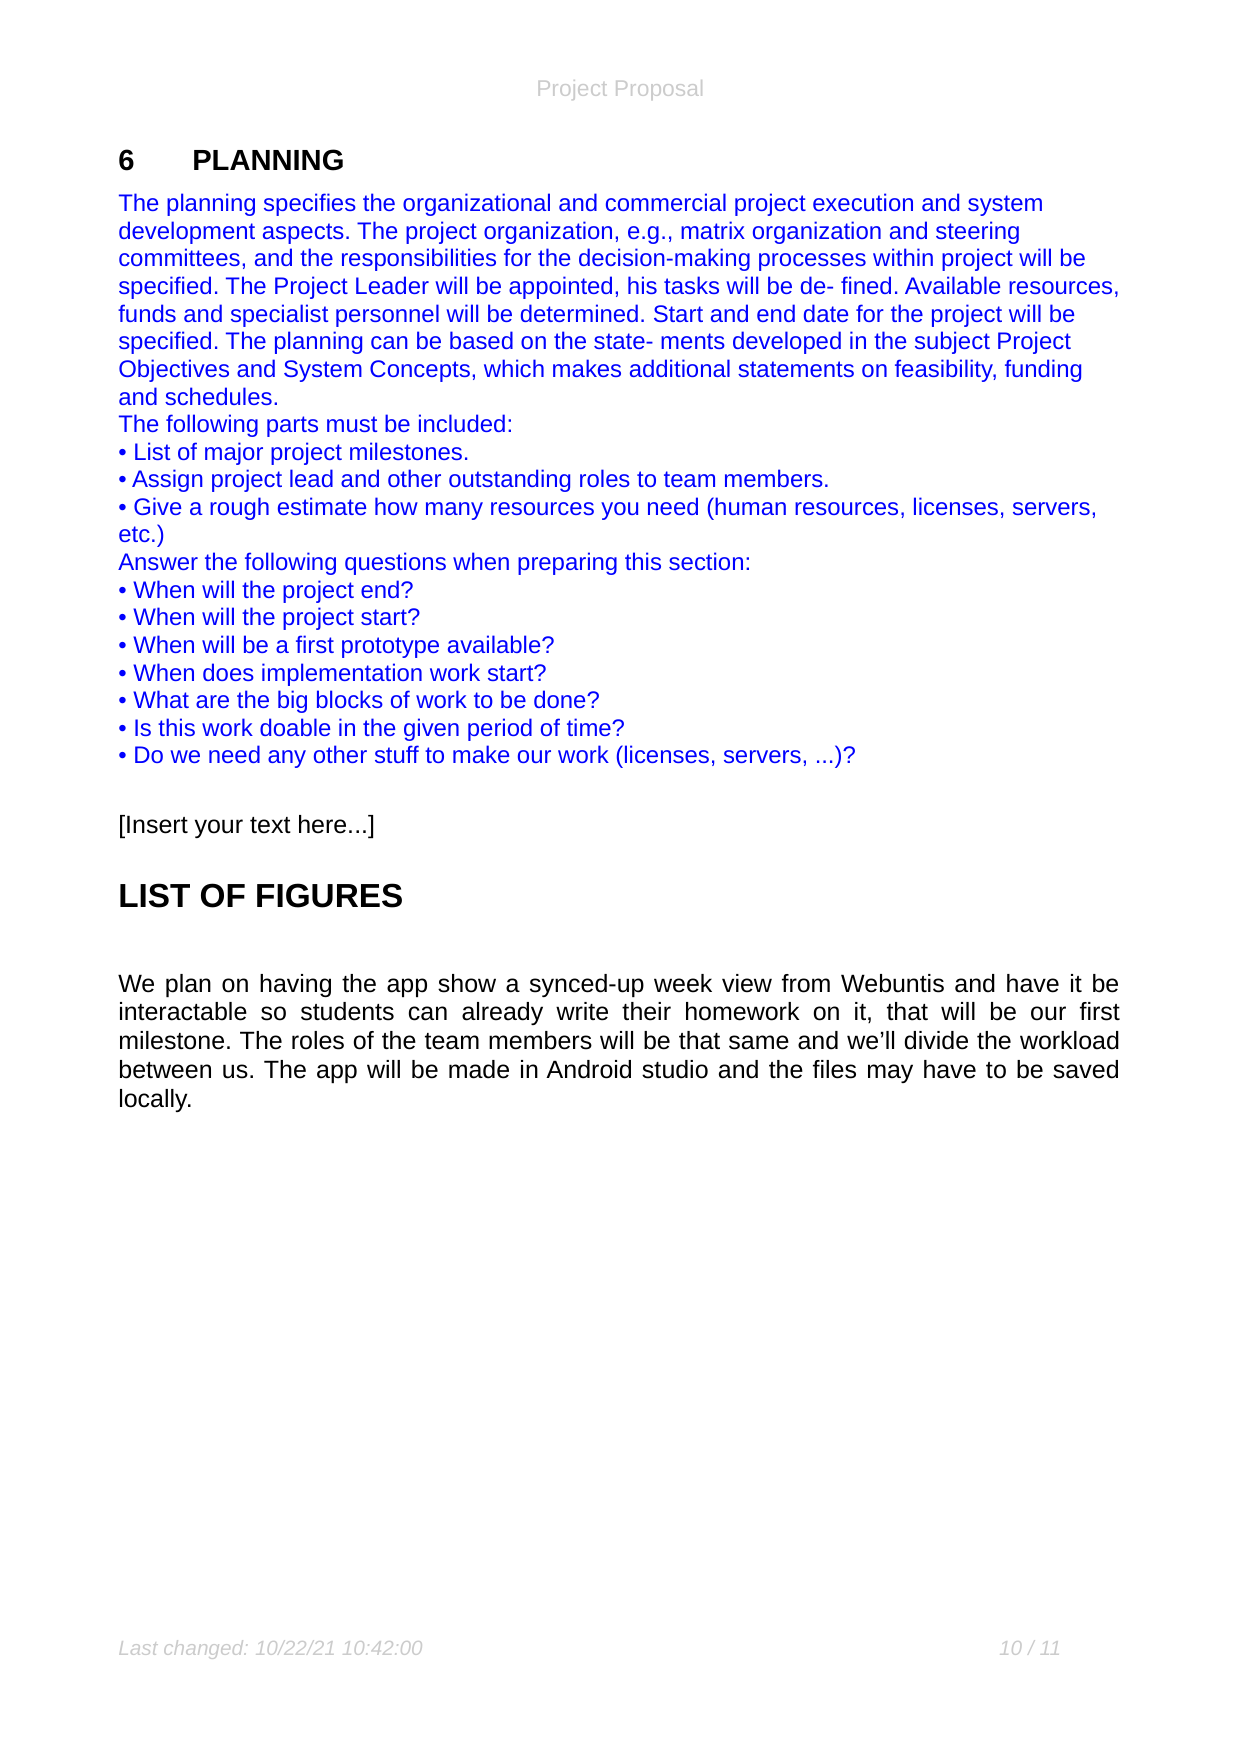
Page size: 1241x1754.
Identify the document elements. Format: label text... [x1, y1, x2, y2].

text We plan on having the app show a synced-up week view from Webuntis and have it be interactable so students can already write their homework on it, that will be our first milestone. The roles of the team members will be that same and we’ll divide the workload between us. The app will be made in Android studio and the files may have to be saved locally. [118, 968, 1122, 1112]
text • Do we need any other stuff to make our work (licenses, servers, ...)? [118, 741, 1122, 769]
text • When will the project end? [118, 576, 1122, 603]
text The planning specifies the organizational and commercial project execution and system development aspects. The project organization, e.g., matrix organization and steering committees, and the responsibilities for the decision-making processes within project will be specified. The Project Leader will be appointed, his tasks will be de- fined. Available resources, funds and specialist personnel will be determined. Start and end date for the project will be specified. The planning can be based on the state- ments developed in the subject Project Objectives and System Concepts, which makes additional statements on feasibility, funding and schedules. [118, 189, 1122, 410]
subtitle List of Figures [118, 876, 1122, 915]
text Answer the following questions when preparing this section: [118, 548, 1122, 576]
text [Insert your text here...] [118, 810, 1122, 839]
text • Is this work doable in the given period of time? [118, 714, 1122, 741]
subtitle Planning [118, 143, 1122, 177]
text • When will the project start? [118, 603, 1122, 631]
text • List of major project milestones. [118, 438, 1122, 465]
text • What are the big blocks of work to be done? [118, 686, 1122, 714]
text • When will be a first prototype available? [118, 631, 1122, 658]
text • Assign project lead and other outstanding roles to team members. [118, 465, 1122, 493]
text The following parts must be included: [118, 410, 1122, 438]
text • Give a rough estimate how many resources you need (human resources, licenses, servers, etc.) [118, 493, 1122, 548]
text • When does implementation work start? [118, 658, 1122, 686]
